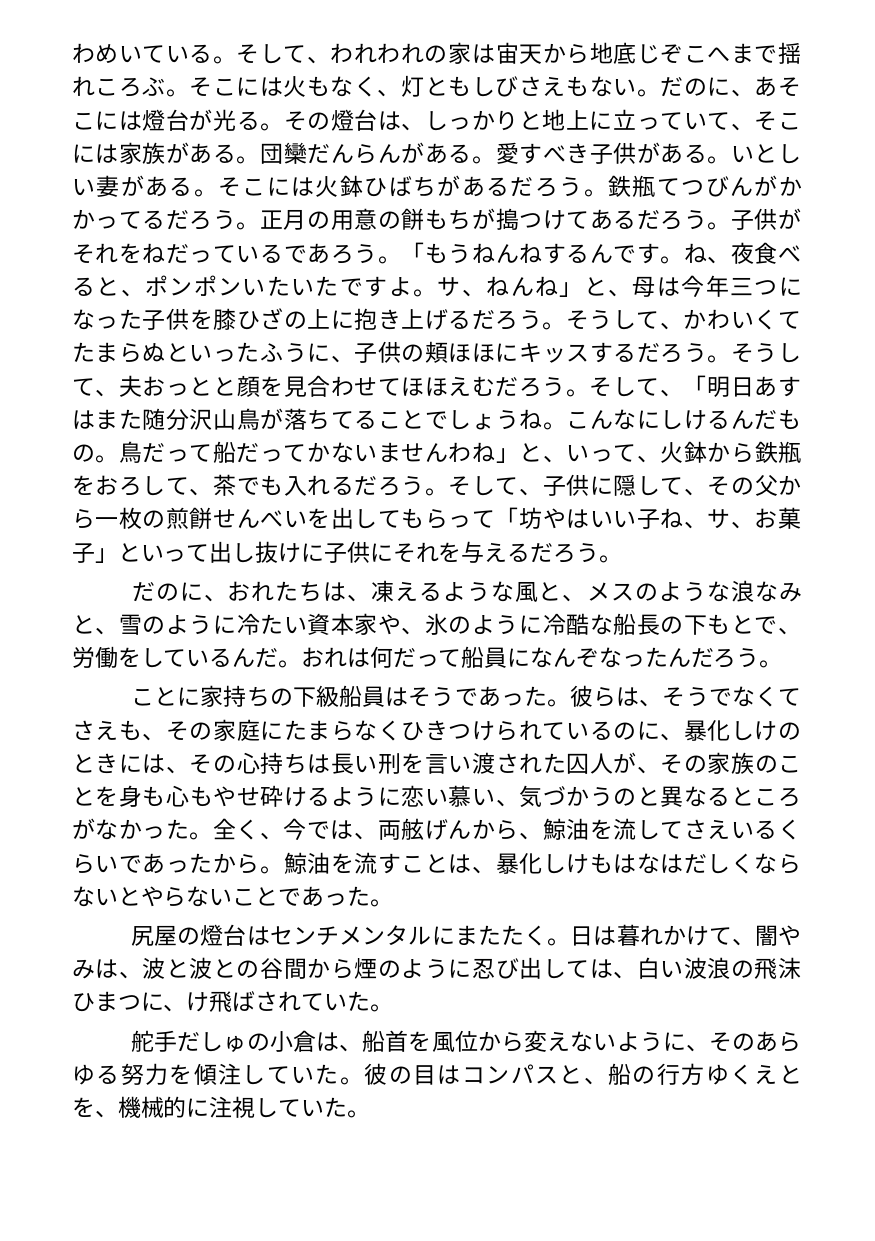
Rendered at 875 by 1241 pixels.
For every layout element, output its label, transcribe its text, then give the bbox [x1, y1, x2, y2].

text 尻屋の燈台はセンチメンタルにまたたく。日は暮れかけて、闇やみは、波と波との谷間から煙のように忍び出しては、白い波浪の飛沫ひまつに、け飛ばされていた。 [72, 918, 802, 1017]
text わめいている。そして、われわれの家は宙天から地底じぞこへまで揺れころぶ。そこには火もなく、灯ともしびさえもない。だのに、あそこには燈台が光る。その燈台は、しっかりと地上に立っていて、そこには家族がある。団欒だんらんがある。愛すべき子供がある。いとしい妻がある。そこには火鉢ひばちがあるだろう。鉄瓶てつびんがかかってるだろう。正月の用意の餅もちが搗つけてあるだろう。子供がそれをねだっているであろう。「もうねんねするんです。ね、夜食べると、ポンポンいたいたですよ。サ、ねんね」と、母は今年三つになった子供を膝ひざの上に抱き上げるだろう。そうして、かわいくてたまらぬといったふうに、子供の頬ほほにキッスするだろう。そうして、夫おっとと顔を見合わせてほほえむだろう。そして、「明日あすはまた随分沢山鳥が落ちてることでしょうね。こんなにしけるんだもの。鳥だって船だってかないませんわね」と、いって、火鉢から鉄瓶をおろして、茶でも入れるだろう。そして、子供に隠して、その父から一枚の煎餅せんべいを出してもらって「坊やはいい子ね、サ、お菓子」といって出し抜けに子供にそれを与えるだろう。 [72, 36, 802, 568]
text 舵手だしゅの小倉は、船首を風位から変えないように、そのあらゆる努力を傾注していた。彼の目はコンパスと、船の行方ゆくえとを、機械的に注視していた。 [72, 1023, 802, 1123]
text だのに、おれたちは、凍えるような風と、メスのような浪なみと、雪のように冷たい資本家や、氷のように冷酷な船長の下もとで、労働をしているんだ。おれは何だって船員になんぞなったんだろう。 [72, 574, 802, 673]
text ことに家持ちの下級船員はそうであった。彼らは、そうでなくてさえも、その家庭にたまらなくひきつけられているのに、暴化しけのときには、その心持ちは長い刑を言い渡された囚人が、その家族のことを身も心もやせ砕けるように恋い慕い、気づかうのと異なるところがなかった。全く、今では、両舷げんから、鯨油を流してさえいるくらいであったから。鯨油を流すことは、暴化しけもはなはだしくならないとやらないことであった。 [72, 679, 802, 912]
